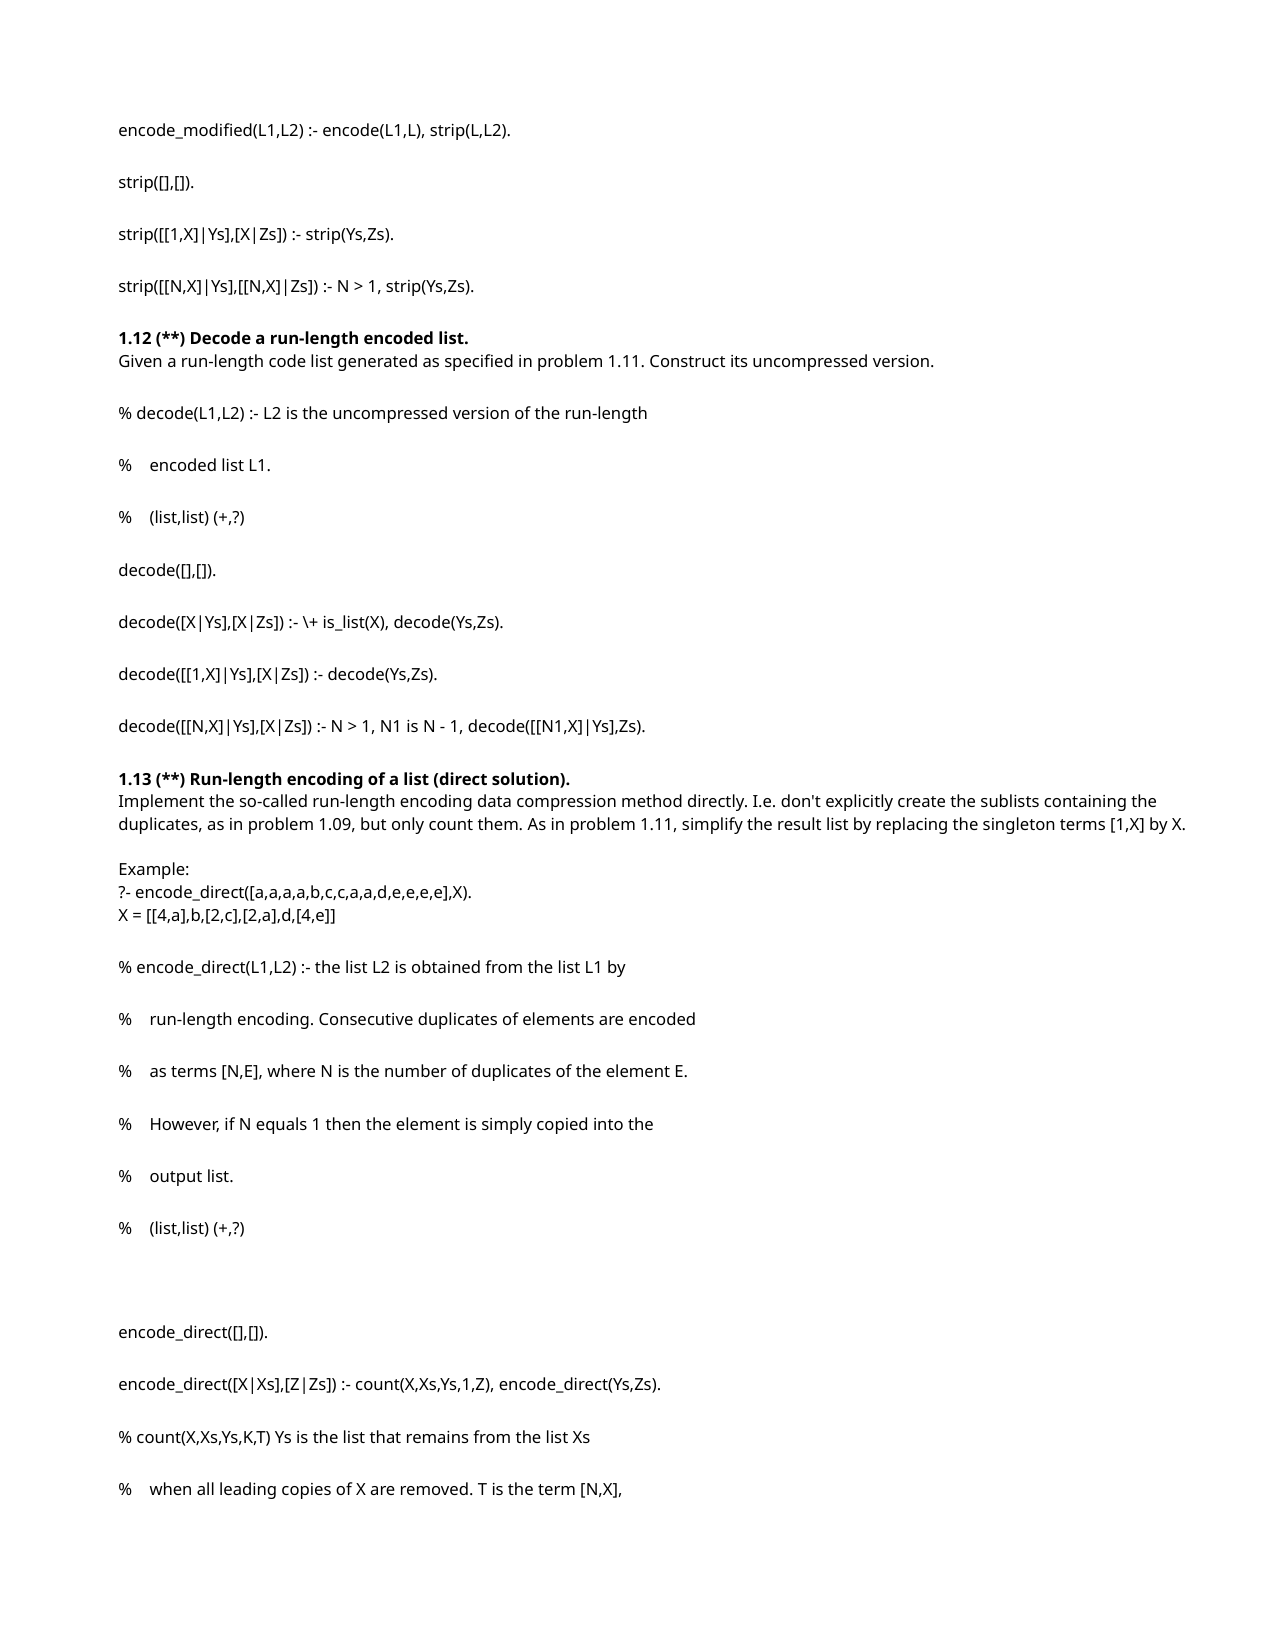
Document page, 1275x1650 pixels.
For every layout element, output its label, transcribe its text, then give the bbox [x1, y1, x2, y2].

subtitle 1.13 (**) Run-length encoding of a list (direct solution). [118, 767, 1217, 790]
list encode_direct([X|Xs],[Z|Zs]) :- count(X,Xs,Ys,1,Z), encode_direct(Ys,Zs). [118, 1373, 1217, 1396]
list % run-length encoding. Consecutive duplicates of elements are encoded [118, 1008, 1217, 1030]
list decode([],[]). [118, 558, 1217, 581]
list % (list,list) (+,?) [118, 1216, 1217, 1239]
list % encode_direct(L1,L2) :- the list L2 is obtained from the list L1 by [118, 956, 1217, 978]
list % (list,list) (+,?) [118, 506, 1217, 529]
subtitle 1.12 (**) Decode a run-length encoded list. [118, 327, 1217, 349]
list % as terms [N,E], where N is the number of duplicates of the element E. [118, 1060, 1217, 1083]
list strip([[N,X]|Ys],[[N,X]|Zs]) :- N > 1, strip(Ys,Zs). [118, 275, 1217, 297]
list decode([[1,X]|Ys],[X|Zs]) :- decode(Ys,Zs). [118, 663, 1217, 685]
list % output list. [118, 1164, 1217, 1187]
list strip([[1,X]|Ys],[X|Zs]) :- strip(Ys,Zs). [118, 222, 1217, 245]
list strip([],[]). [118, 170, 1217, 193]
list % However, if N equals 1 then the element is simply copied into the [118, 1112, 1217, 1135]
list % encoded list L1. [118, 454, 1217, 477]
list Implement the so-called run-length encoding data compression method directly. I.e. don't explicitly create the sublists containing the duplicates, as in problem 1.09, but only count them. As in problem 1.11, simplify the result list by replacing the singleton terms [1,X] by X. Example: ?- encode_direct([a,a,a,a,b,c,c,a,a,d,e,e,e,e],X). X = [[4,a],b,[2,c],[2,a],d,[4,e]] [118, 790, 1217, 926]
list encode_modified(L1,L2) :- encode(L1,L), strip(L,L2). [118, 118, 1217, 141]
list % count(X,Xs,Ys,K,T) Ys is the list that remains from the list Xs [118, 1425, 1217, 1448]
list % when all leading copies of X are removed. T is the term [N,X], [118, 1477, 1217, 1500]
list Given a run-length code list generated as specified in problem 1.11. Construct its uncompressed version. [118, 349, 1217, 372]
list % decode(L1,L2) :- L2 is the uncompressed version of the run-length [118, 402, 1217, 424]
list decode([X|Ys],[X|Zs]) :- \+ is_list(X), decode(Ys,Zs). [118, 611, 1217, 633]
list encode_direct([],[]). [118, 1321, 1217, 1343]
list decode([[N,X]|Ys],[X|Zs]) :- N > 1, N1 is N - 1, decode([[N1,X]|Ys],Zs). [118, 715, 1217, 738]
